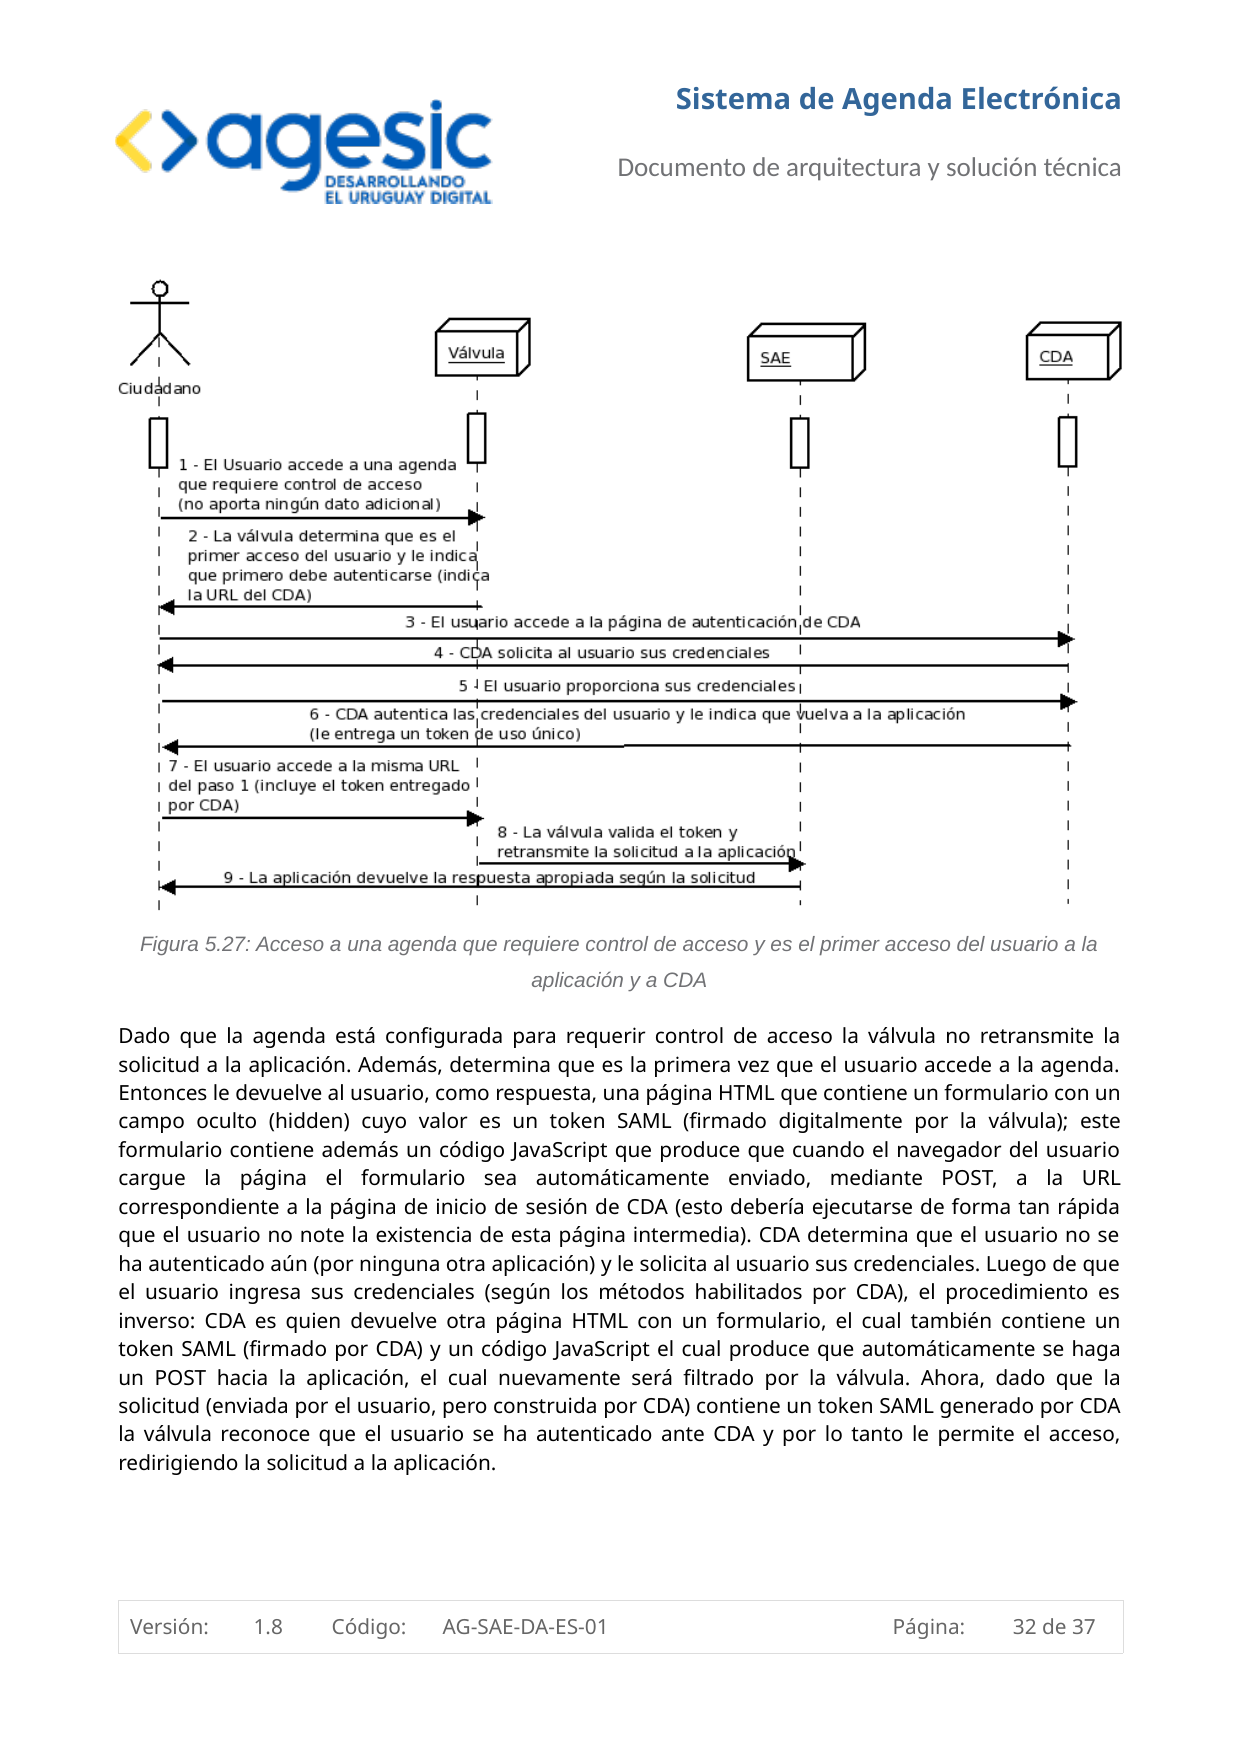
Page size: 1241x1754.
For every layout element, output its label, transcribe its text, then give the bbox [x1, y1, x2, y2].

text Figura 5.27: Acceso a una agenda que requiere control de acceso y es el primer acceso del usuario a la aplicación y a CDA [118, 920, 1122, 992]
picture [118, 265, 1123, 920]
picture [115, 99, 493, 204]
text Dado que la agenda está configurada para requerir control de acceso la válvula no retransmite la solicitud a la aplicación. Además, determina que es la primera vez que el usuario accede a la agenda. Entonces le devuelve al usuario, como respuesta, una página HTML que contiene un formulario con un campo oculto (hidden) cuyo valor es un token SAML (firmado digitalmente por la válvula); este formulario contiene además un código JavaScript que produce que cuando el navegador del usuario cargue la página el formulario sea automáticamente enviado, mediante POST, a la URL correspondiente a la página de inicio de sesión de CDA (esto debería ejecutarse de forma tan rápida que el usuario no note la existencia de esta página intermedia). CDA determina que el usuario no se ha autenticado aún (por ninguna otra aplicación) y le solicita al usuario sus credenciales. Luego de que el usuario ingresa sus credenciales (según los métodos habilitados por CDA), el procedimiento es inverso: CDA es quien devuelve otra página HTML con un formulario, el cual también contiene un token SAML (firmado por CDA) y un código JavaScript el cual produce que automáticamente se haga un POST hacia la aplicación, el cual nuevamente será filtrado por la válvula. Ahora, dado que la solicitud (enviada por el usuario, pero construida por CDA) contiene un token SAML generado por CDA la válvula reconoce que el usuario se ha autenticado ante CDA y por lo tanto le permite el acceso, redirigiendo la solicitud a la aplicación. [118, 992, 1122, 1476]
